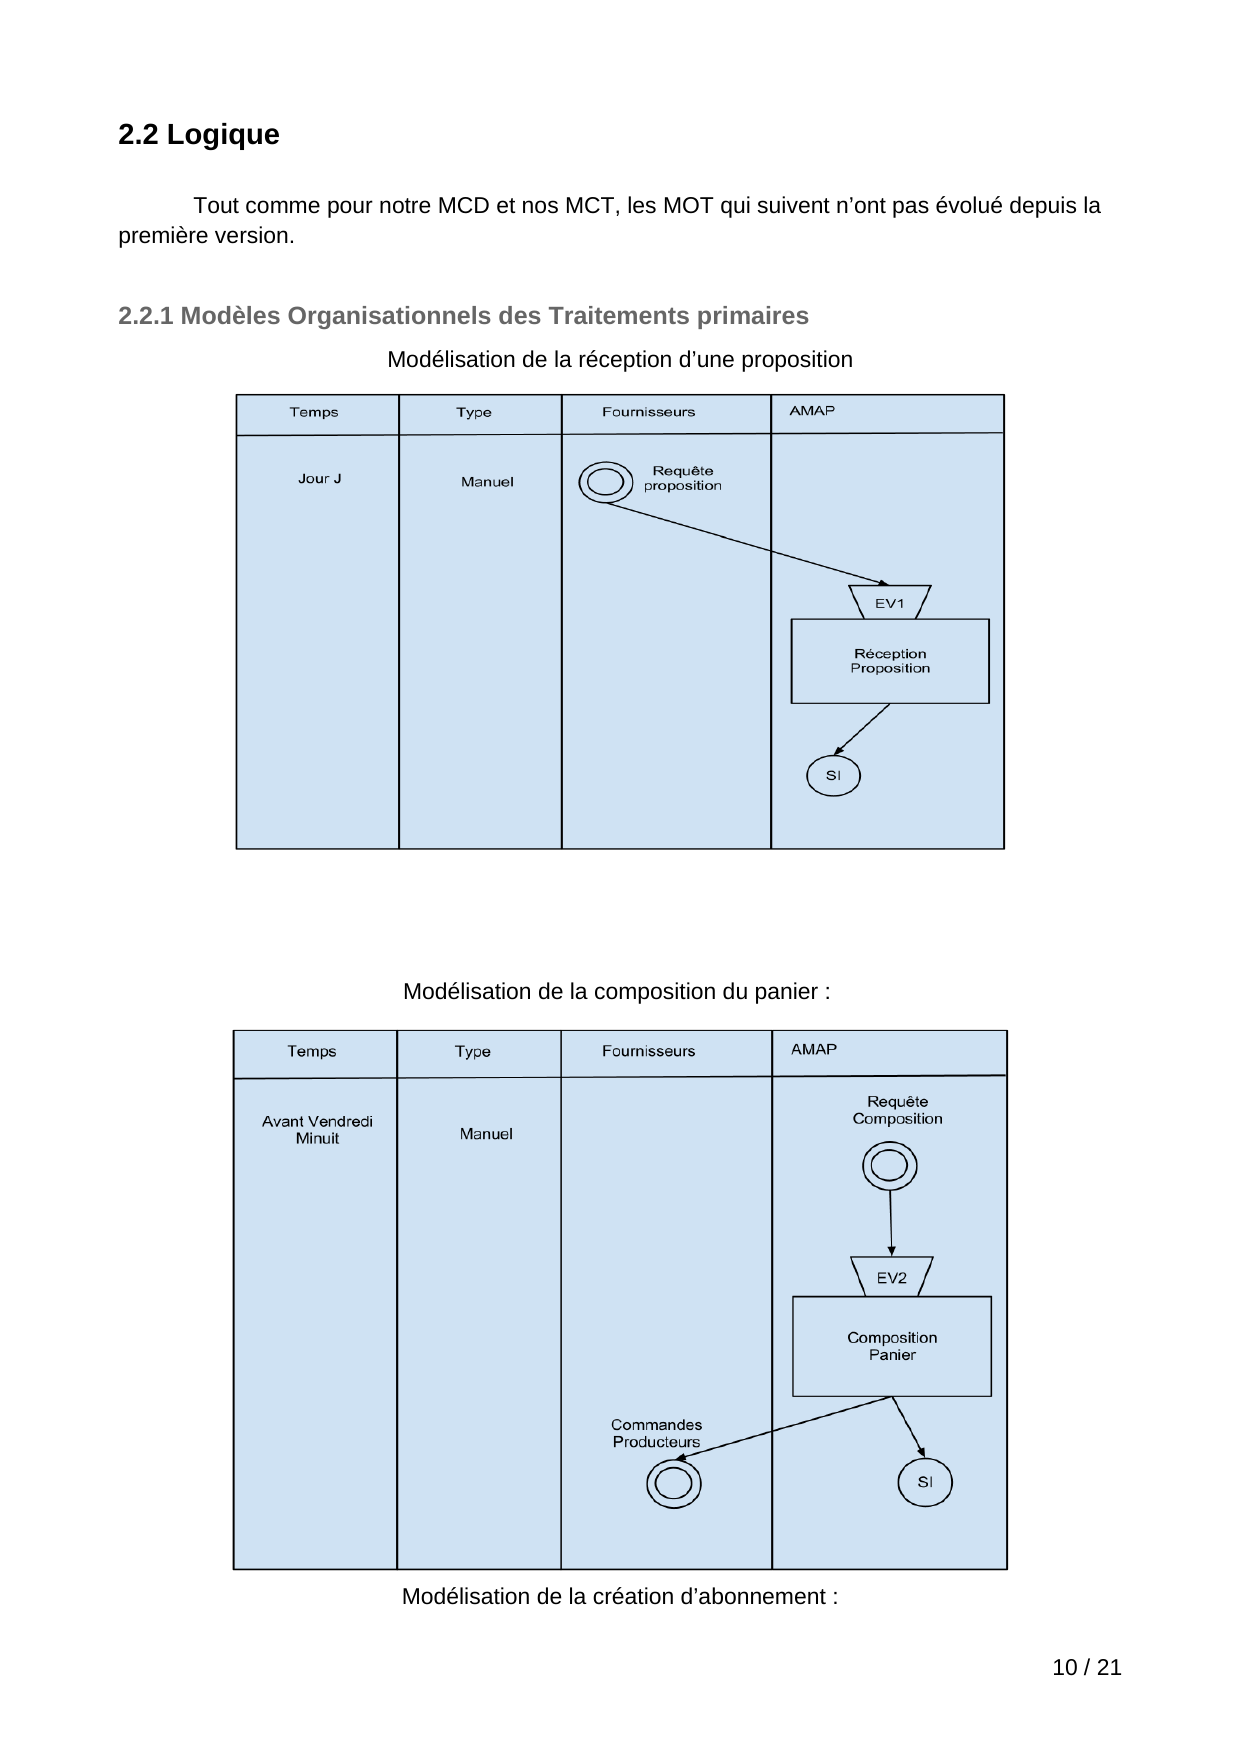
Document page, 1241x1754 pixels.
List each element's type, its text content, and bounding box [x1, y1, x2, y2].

text Modélisation de la création d’abonnement : [118, 1584, 1122, 1609]
subtitle 2.2 Logique [118, 118, 1122, 151]
text Tout comme pour notre MCD et nos MCT, les MOT qui suivent n’ont pas évolué depuis la première version. [118, 193, 1122, 248]
text Modélisation de la composition du panier : [118, 978, 1122, 1004]
picture [206, 376, 1034, 858]
subtitle 2.2.1 Modèles Organisationnels des Traitements primaires [118, 302, 1122, 330]
text Modélisation de la réception d’une proposition [118, 347, 1122, 857]
picture [203, 1007, 1037, 1580]
